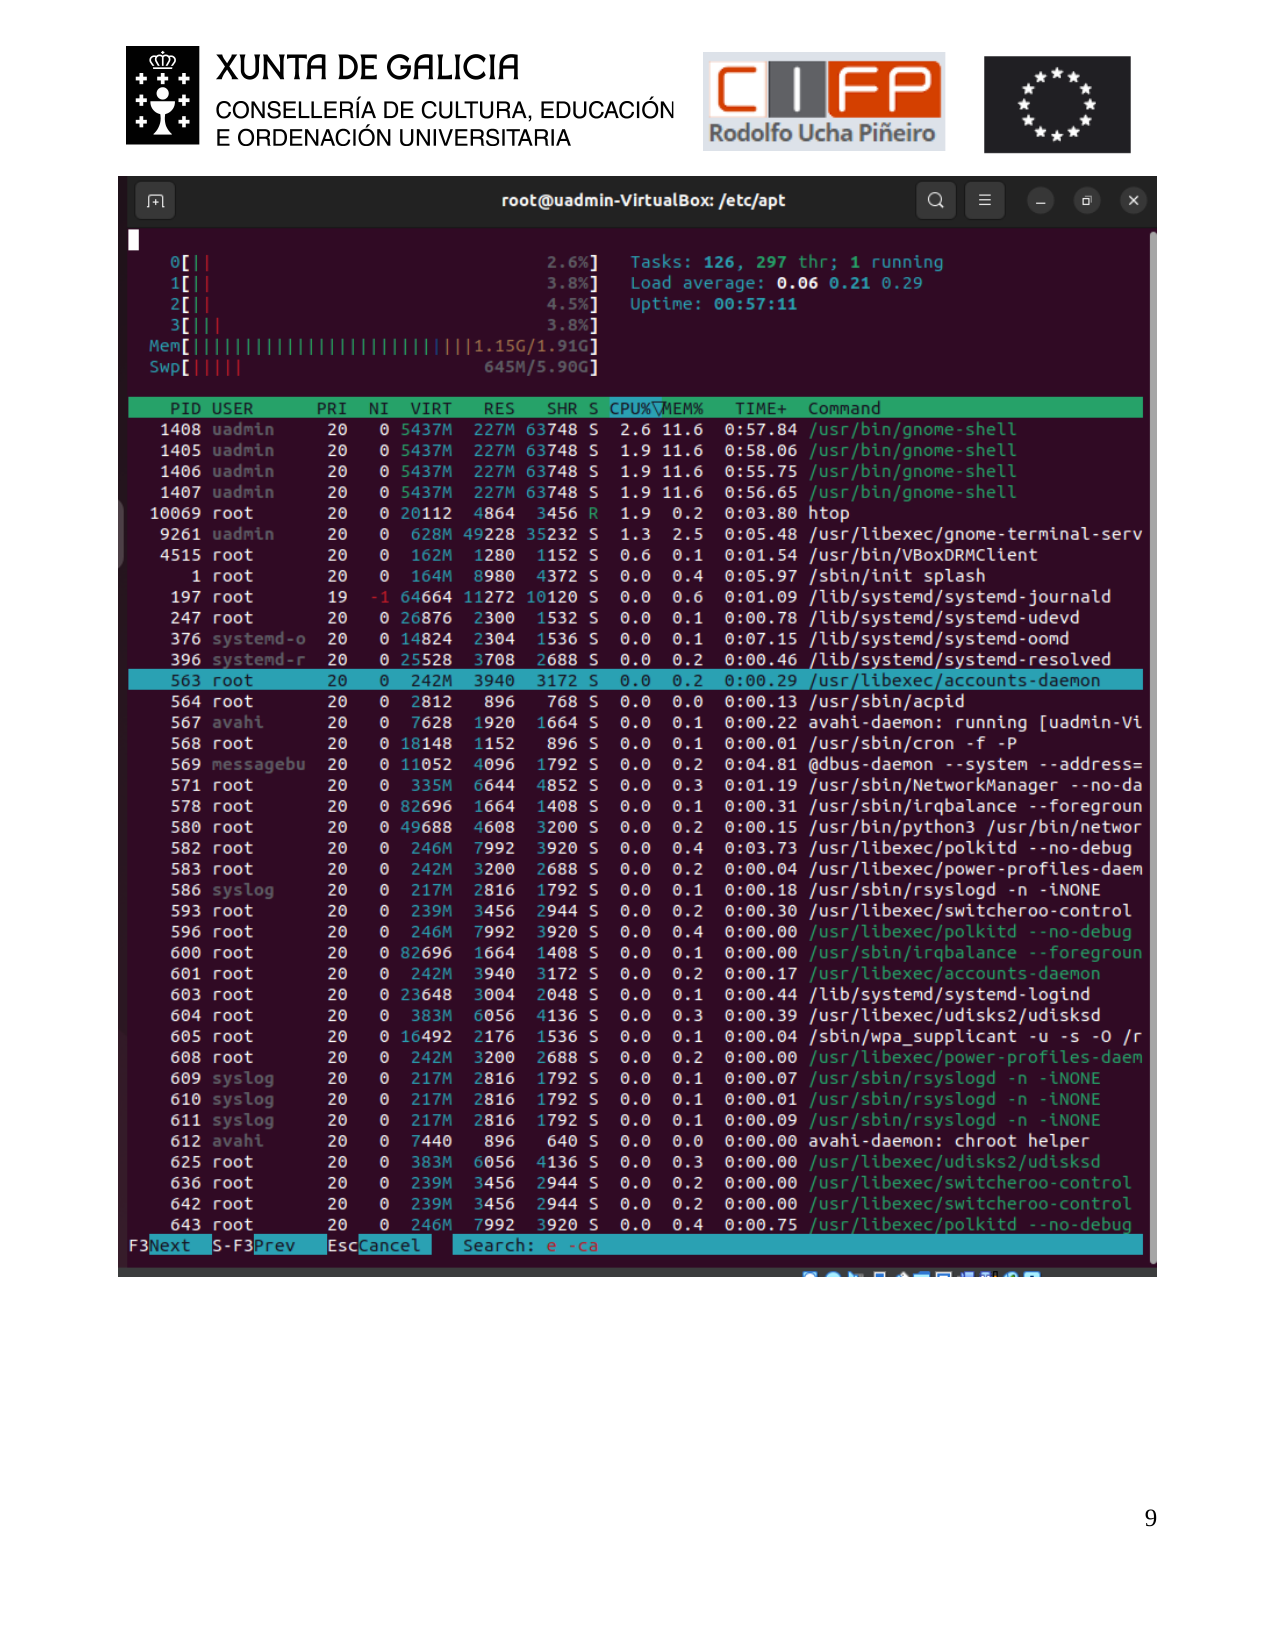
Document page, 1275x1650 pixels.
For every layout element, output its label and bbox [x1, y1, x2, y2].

picture [983, 55, 1134, 155]
picture [703, 52, 946, 151]
picture [126, 46, 674, 146]
picture [118, 176, 1157, 1277]
